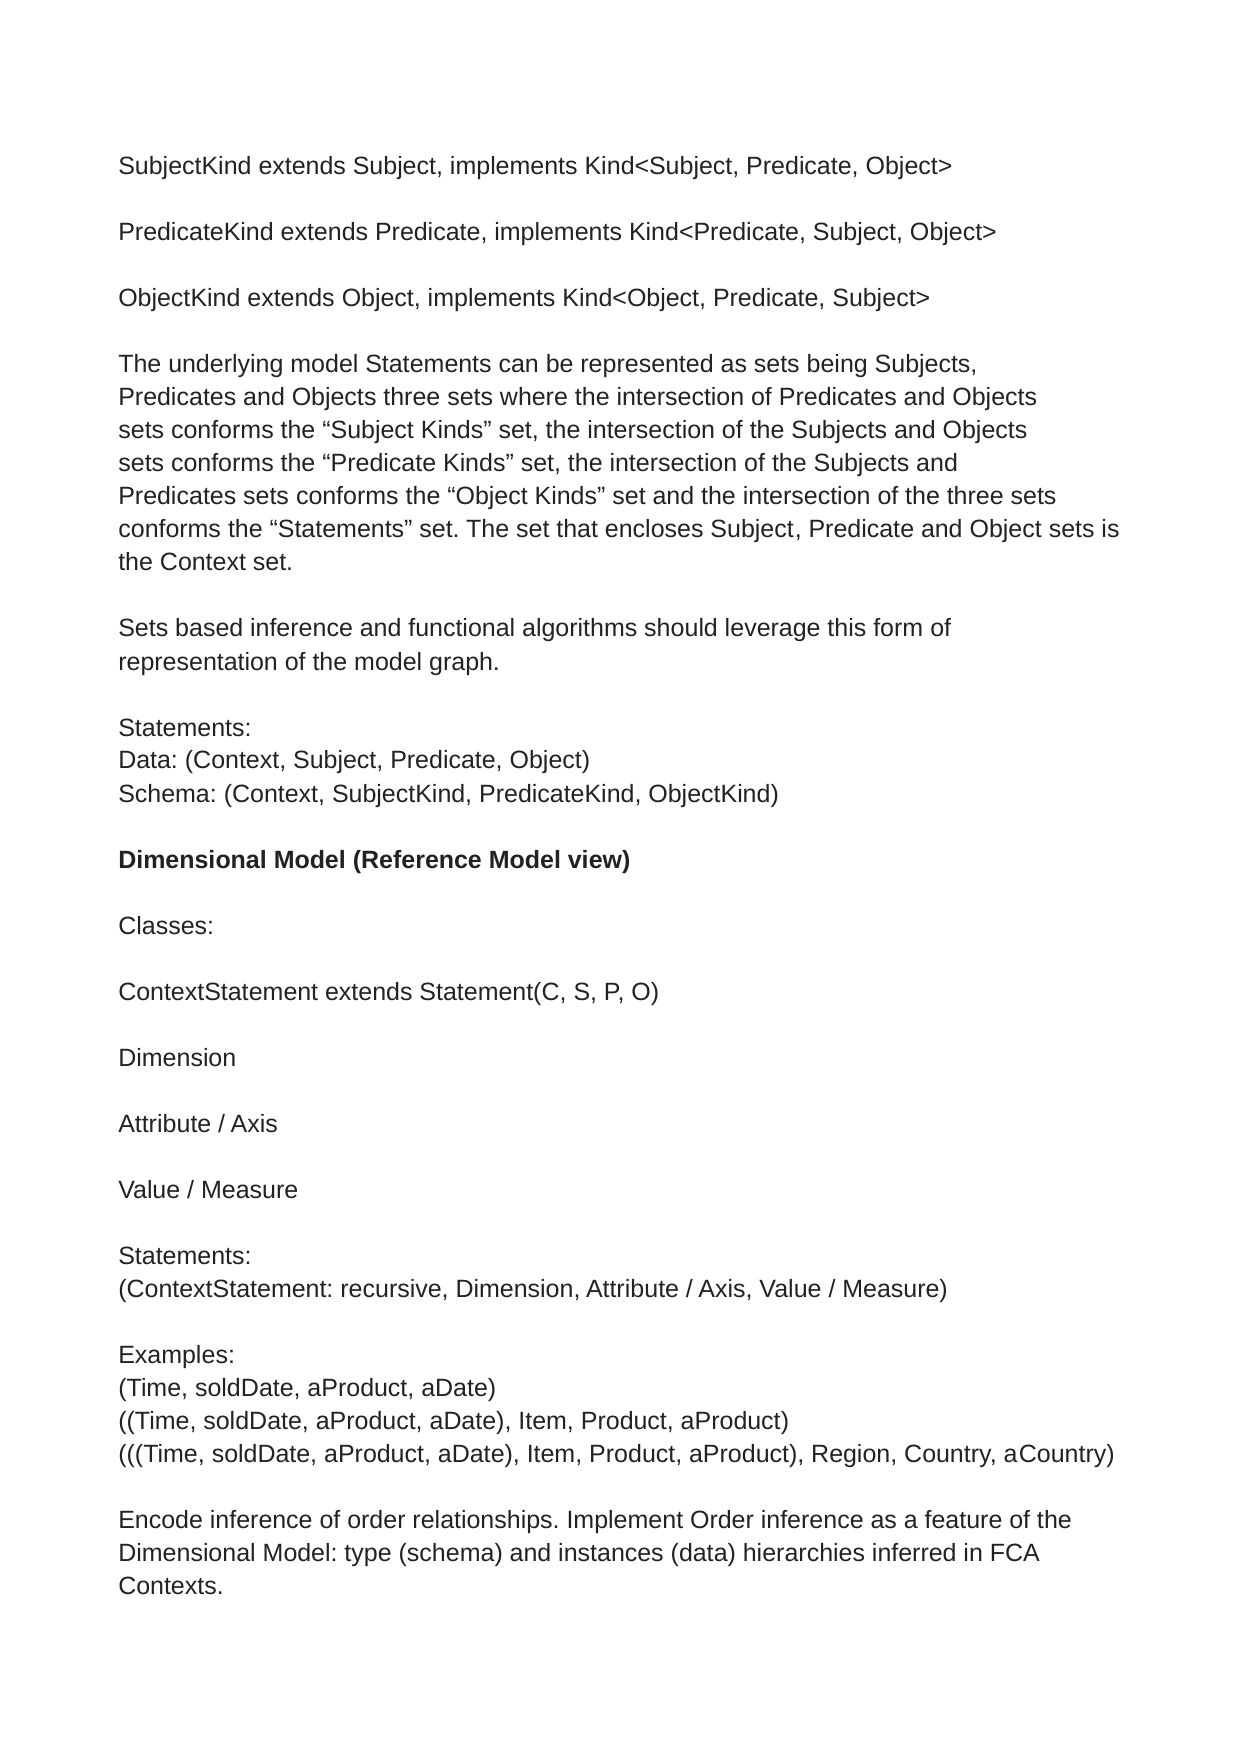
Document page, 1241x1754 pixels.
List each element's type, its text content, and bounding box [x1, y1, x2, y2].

text Examples:​ [118, 1340, 1122, 1369]
text ((Time, soldDate, aProduct, aDate), Item, Product, aProduct)​ [118, 1406, 1122, 1435]
text (ContextStatement: recursive, Dimension, Attribute / Axis, Value / Measure) [118, 1274, 1122, 1303]
text Dimensional Model (Reference Model view) [118, 844, 1122, 873]
text Data: (Context, Subject, Predicate, Object) [118, 746, 1122, 774]
text Classes: [118, 911, 1122, 939]
text sets conforms the “Subject Kinds” set, the intersection of the Subjects and Objects [118, 415, 1122, 444]
text ContextStatement extends Statement(C, S, P, O) [118, 977, 1122, 1005]
text sets conforms the “Predicate Kinds” set, the intersection of the Subjects and [118, 448, 1122, 477]
text representation of the model graph. [118, 646, 1122, 675]
text Value / Measure [118, 1175, 1122, 1203]
text Statements: [118, 1241, 1122, 1269]
text conforms the “Statements” set. The set that encloses Subject, Predicate and Object sets is the Context set. [118, 514, 1122, 576]
text SubjectKind extends Subject, implements Kind<Subject, Predicate, Object> [118, 151, 1122, 180]
text Predicates sets conforms the “Object Kinds” set and the intersection of the three sets [118, 481, 1122, 510]
text Dimension [118, 1043, 1122, 1071]
text Attribute / Axis [118, 1109, 1122, 1137]
text PredicateKind extends Predicate, implements Kind<Predicate, Subject, Object> [118, 217, 1122, 246]
text Statements: [118, 712, 1122, 741]
text The underlying model Statements can be represented as sets being Subjects, [118, 349, 1122, 378]
text (Time, soldDate, aProduct, aDate)​ [118, 1373, 1122, 1402]
text ObjectKind extends Object, implements Kind<Object, Predicate, Subject> [118, 283, 1122, 312]
text Encode inference of order relationships. Implement Order inference as a feature of the Dimensional Model: type (schema) and instances (data) hierarchies inferred in FCA Contexts. [118, 1505, 1122, 1600]
text Predicates and Objects three sets where the intersection of Predicates and Objects [118, 382, 1122, 411]
text Sets based inference and functional algorithms should leverage this form of [118, 613, 1122, 642]
text Schema: (Context, SubjectKind, PredicateKind, ObjectKind) [118, 778, 1122, 807]
text (((Time, soldDate, aProduct, aDate), Item, Product, aProduct), Region, Country, aCountry) [118, 1439, 1122, 1468]
